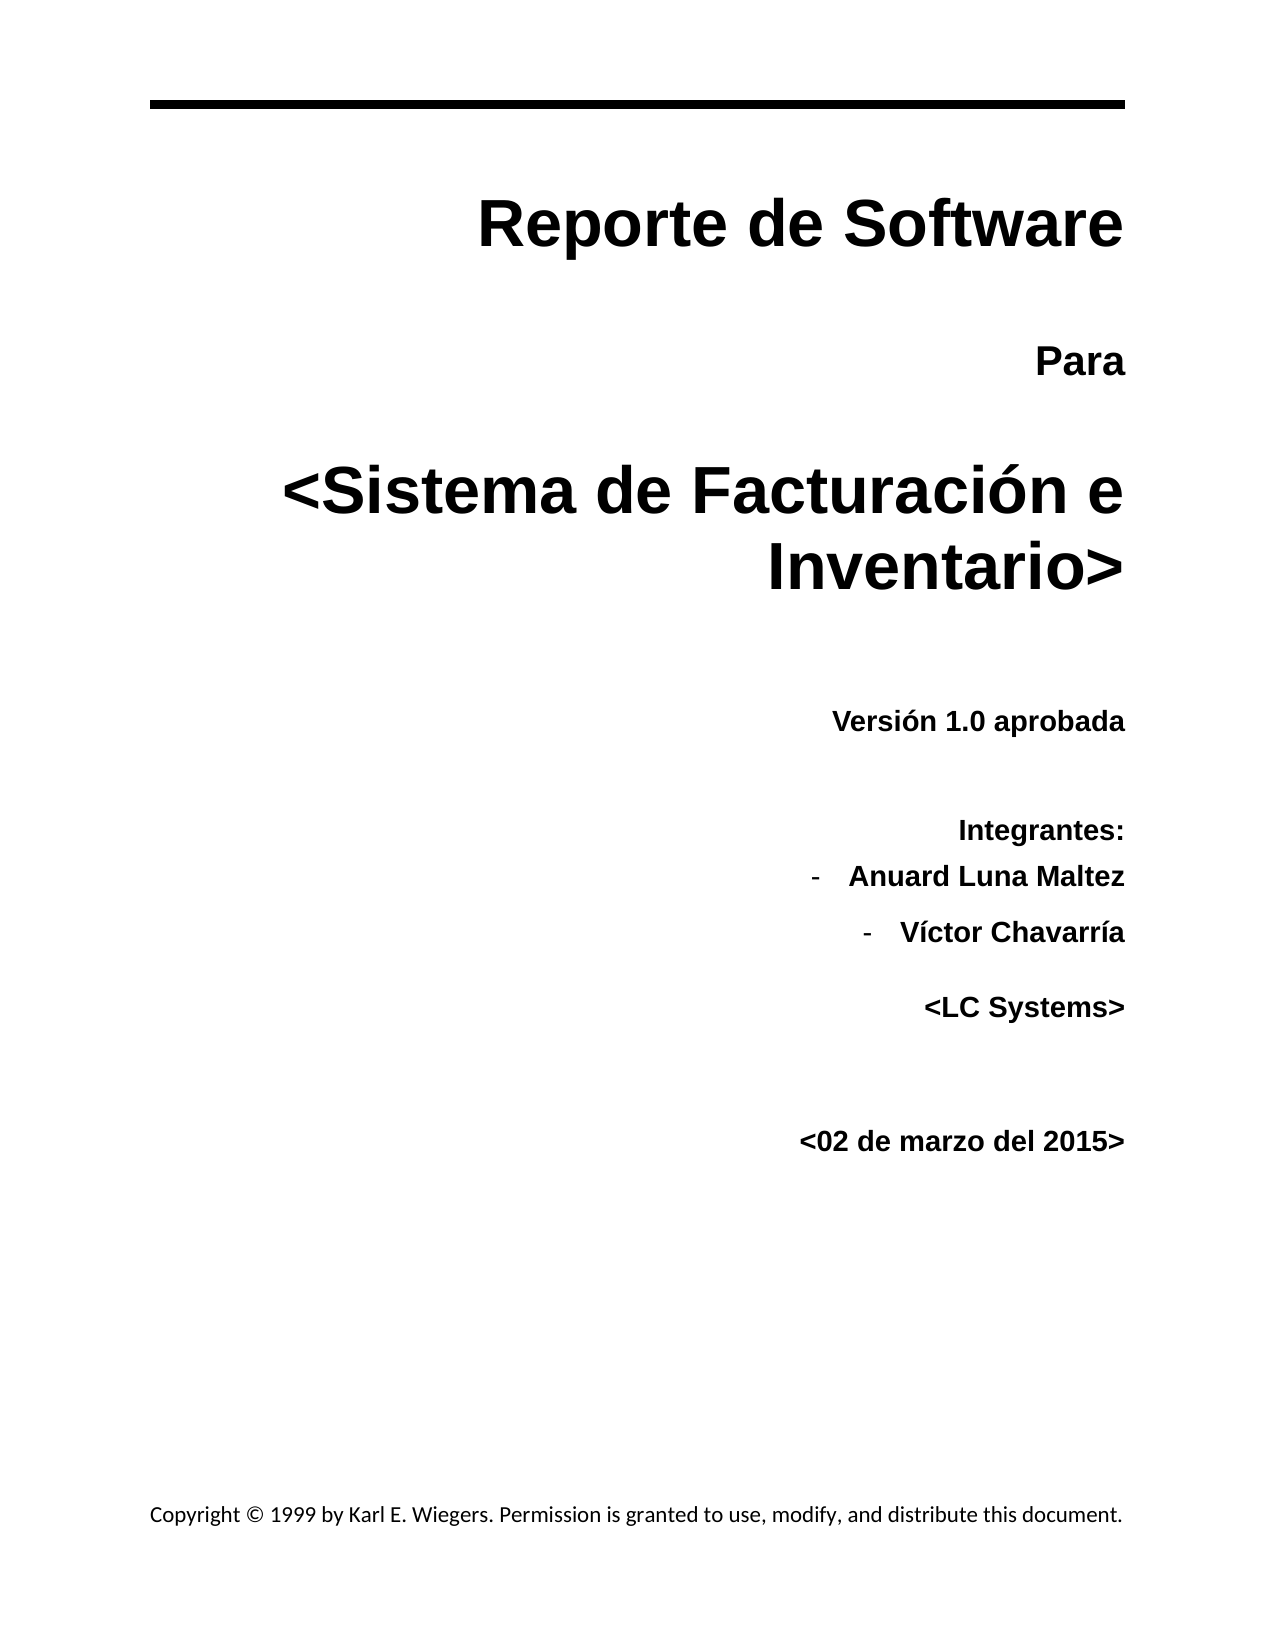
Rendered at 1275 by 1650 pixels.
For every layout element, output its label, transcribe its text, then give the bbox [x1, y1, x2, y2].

text <02 de marzo del 2015> [150, 1124, 1125, 1157]
subtitle <Sistema de Facturación e Inventario> [150, 451, 1125, 604]
text <LC Systems> [150, 990, 1125, 1024]
text Integrantes: [150, 812, 1125, 846]
subtitle Reporte de Software [150, 184, 1125, 261]
list Víctor Chavarría [187, 915, 1125, 948]
text Versión 1.0 aprobada [150, 704, 1125, 737]
subtitle Para [150, 336, 1125, 384]
list Anuard Luna Maltez [187, 858, 1125, 892]
